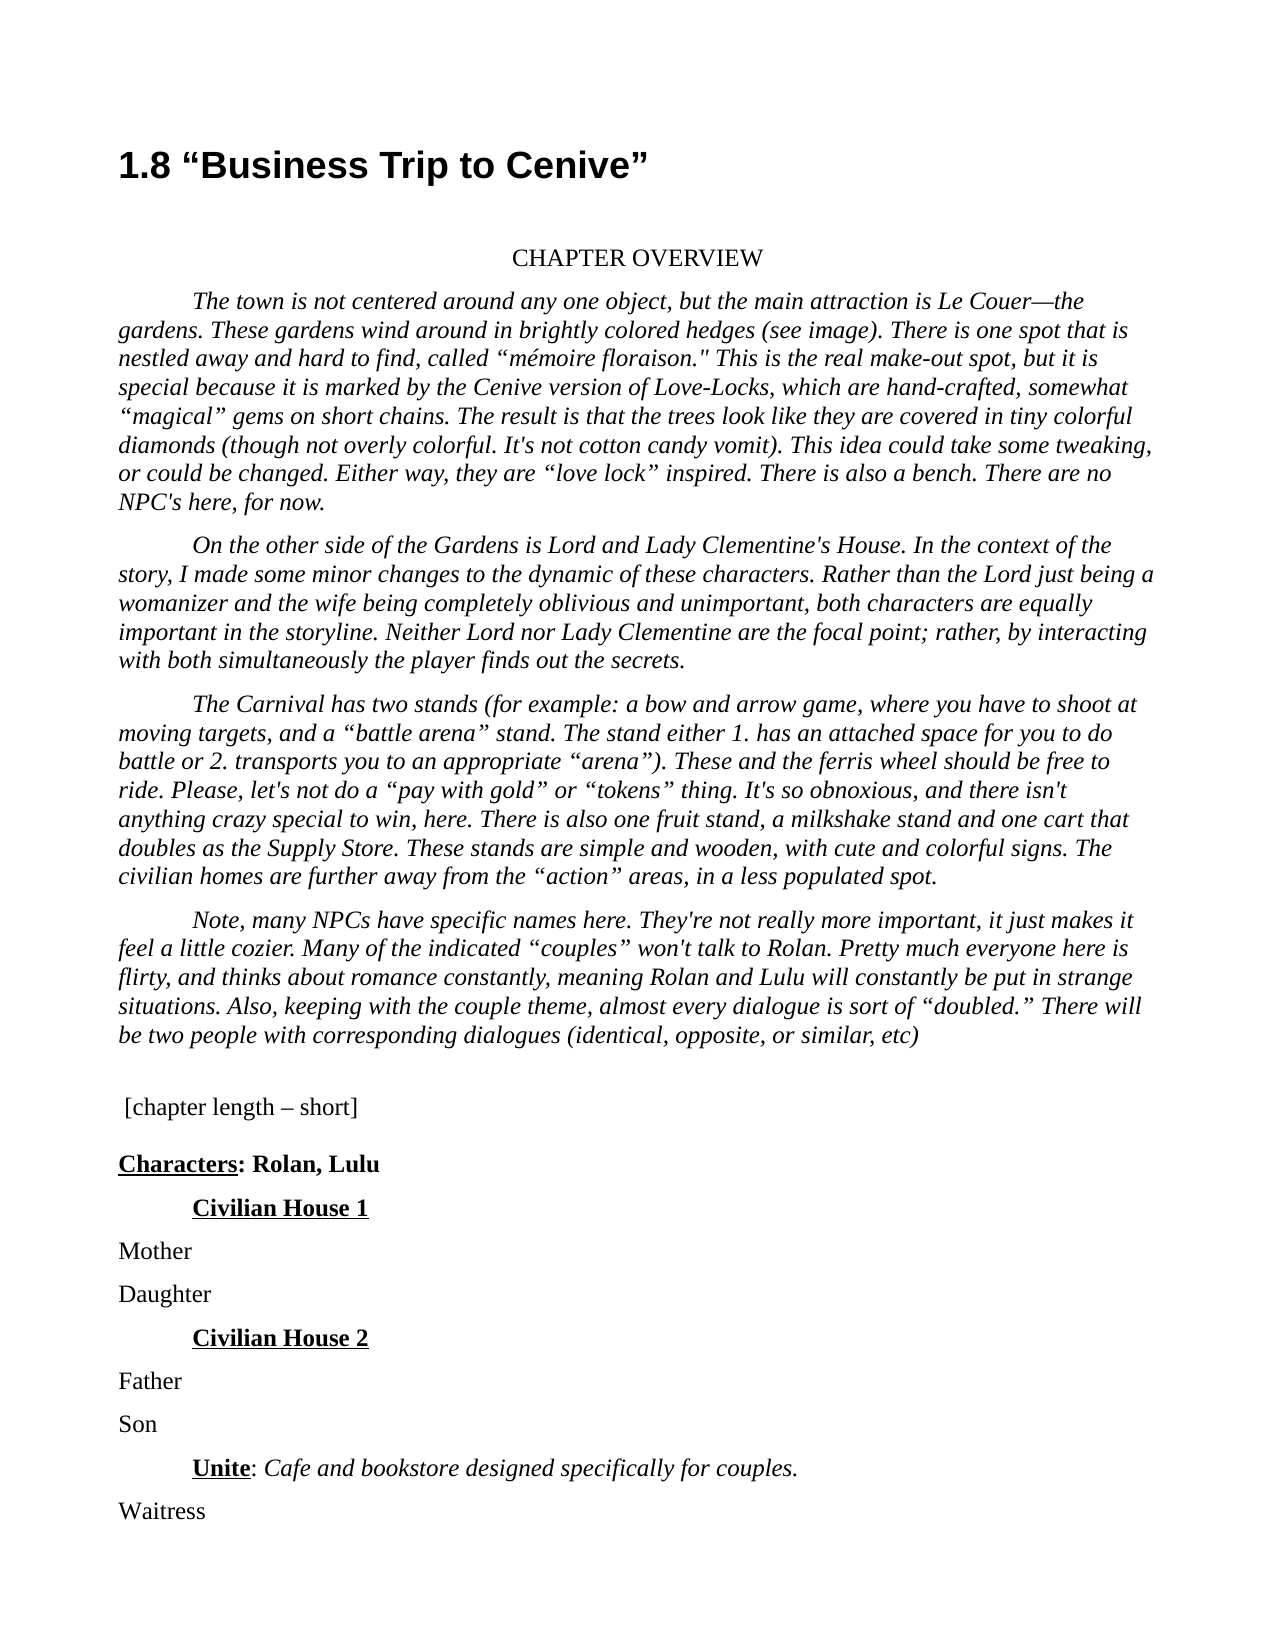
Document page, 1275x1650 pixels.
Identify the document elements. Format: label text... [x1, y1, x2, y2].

text On the other side of the Gardens is Lord and Lady Clementine's House. In the context of the story, I made some minor changes to the dynamic of these characters. Rather than the Lord just being a womanizer and the wife being completely oblivious and unimportant, both characters are equally important in the storyline. Neither Lord nor Lady Clementine are the focal point; rather, by interacting with both simultaneously the player finds out the secrets. [118, 531, 1157, 674]
text CHAPTER OVERVIEW [118, 243, 1157, 271]
text Civilian House 2 [118, 1323, 1157, 1351]
subtitle 1.8 “Business Trip to Cenive” [118, 143, 1157, 187]
text Unite: Cafe and bookstore designed specifically for couples. [118, 1453, 1157, 1481]
text The Carnival has two stands (for example: a bow and arrow game, where you have to shoot at moving targets, and a “battle arena” stand. The stand either 1. has an attached space for you to do battle or 2. transports you to an appropriate “arena”). These and the ferris wheel should be free to ride. Please, let's not do a “pay with gold” or “tokens” thing. It's so obnoxious, and there isn't anything crazy special to win, here. There is also one fruit stand, a milkshake stand and one cart that doubles as the Supply Store. These stands are simple and wooden, with cute and colorful signs. The civilian homes are further away from the “action” areas, in a less populated spot. [118, 689, 1157, 890]
text The town is not centered around any one object, but the main attraction is Le Couer—the gardens. These gardens wind around in brightly colored hedges (see image). There is one spot that is nestled away and hard to find, called “mémoire floraison." This is the real make-out spot, but it is special because it is marked by the Cenive version of Love-Locks, which are hand-crafted, somewhat “magical” gems on short chains. The result is that the trees look like they are covered in tiny colorful diamonds (though not overly colorful. It's not cotton candy vomit). This idea could take some tweaking, or could be changed. Either way, they are “love lock” inspired. There is also a bench. There are no NPC's here, for now. [118, 286, 1157, 516]
text Son [118, 1409, 1157, 1438]
text Note, many NPCs have specific names here. They're not really more important, it just makes it feel a little cozier. Many of the indicated “couples” won't talk to Rolan. Pretty much everyone here is flirty, and thinks about romance constantly, meaning Rolan and Lulu will constantly be put in strange situations. Also, keeping with the couple theme, almost every dialogue is sort of “doubled.” There will be two people with corresponding dialogues (identical, opposite, or similar, etc) [118, 905, 1157, 1048]
text Daughter [118, 1279, 1157, 1308]
text Mother [118, 1236, 1157, 1265]
text Civilian House 1 [118, 1193, 1157, 1221]
list [chapter length – short] [124, 1092, 1157, 1121]
text Waitress [118, 1496, 1157, 1525]
text Father [118, 1366, 1157, 1395]
text Characters: Rolan, Lulu [118, 1149, 1157, 1178]
